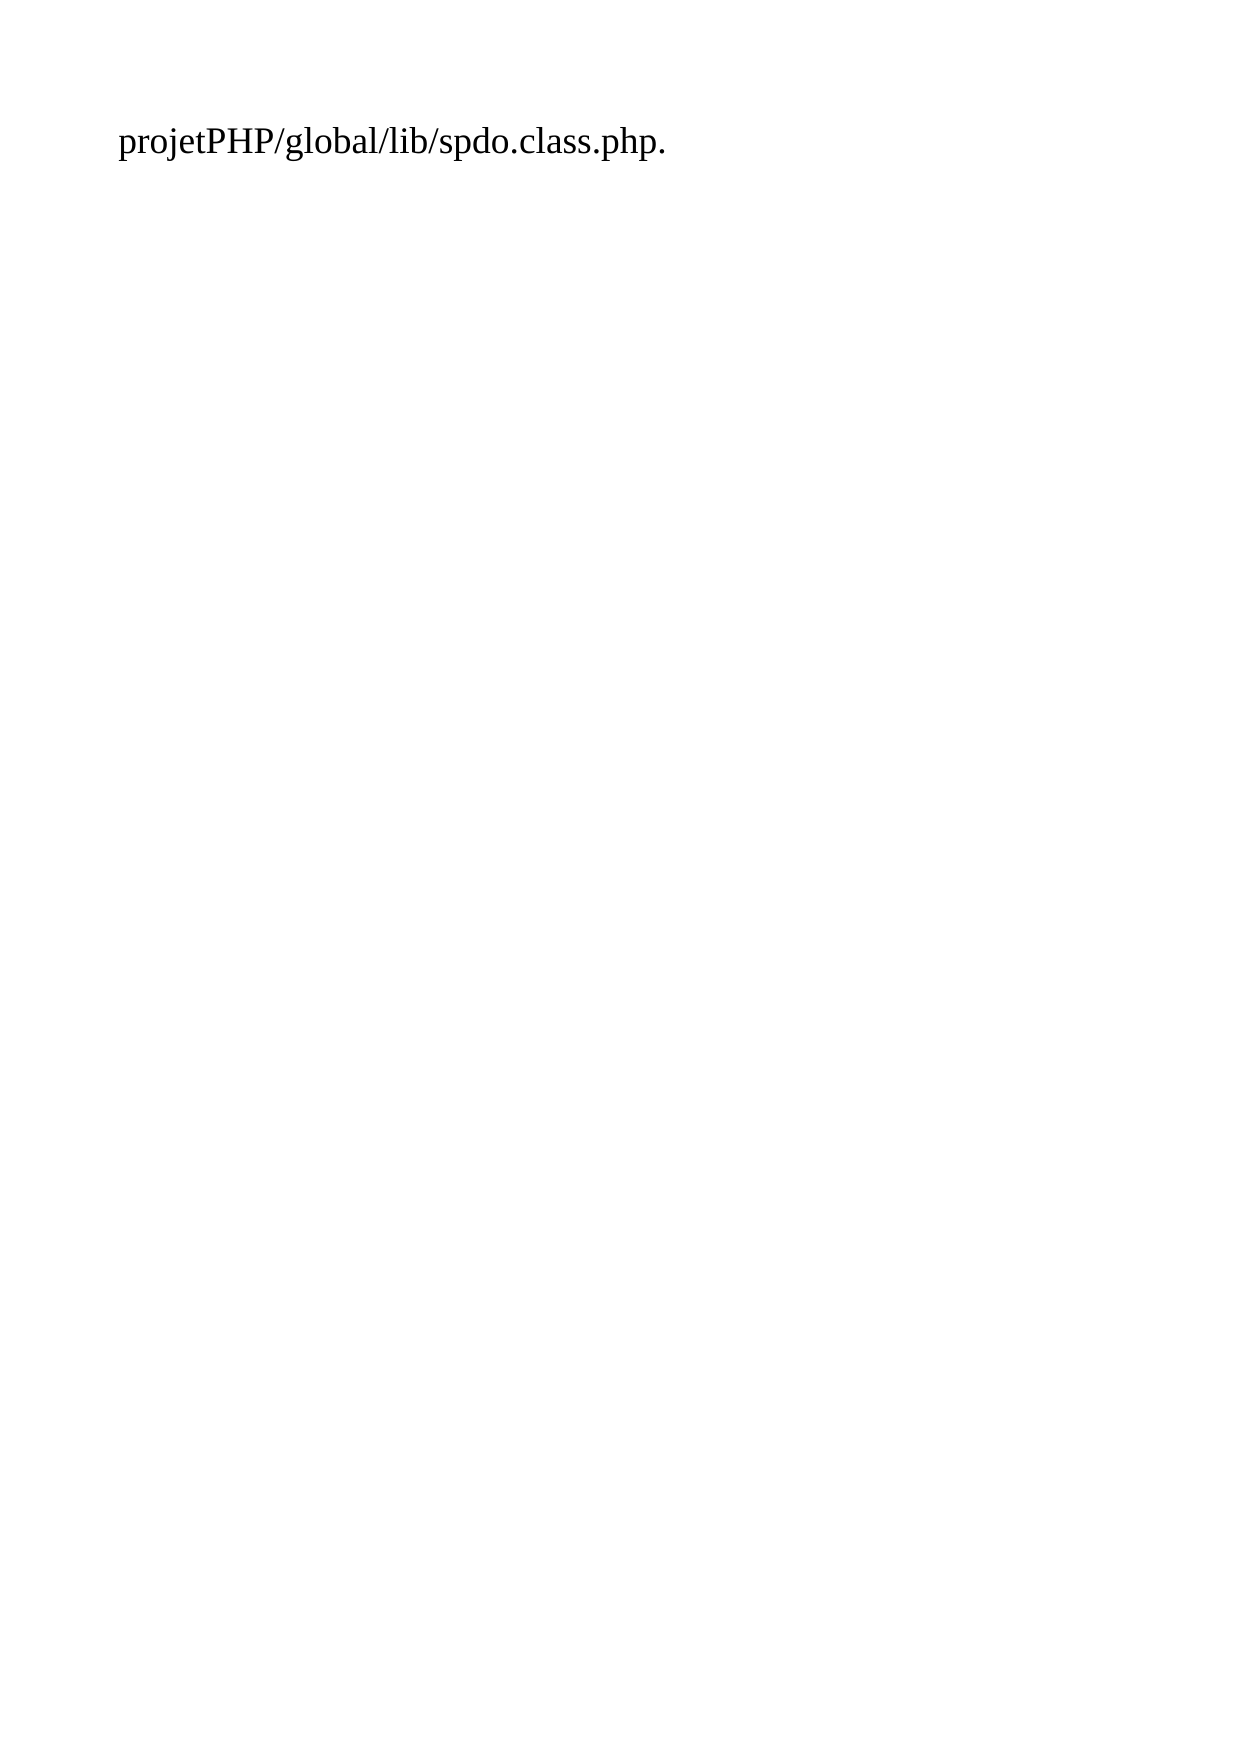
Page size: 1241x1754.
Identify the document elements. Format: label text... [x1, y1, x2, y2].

text projetPHP/global/lib/spdo.class.php. [118, 118, 1122, 161]
